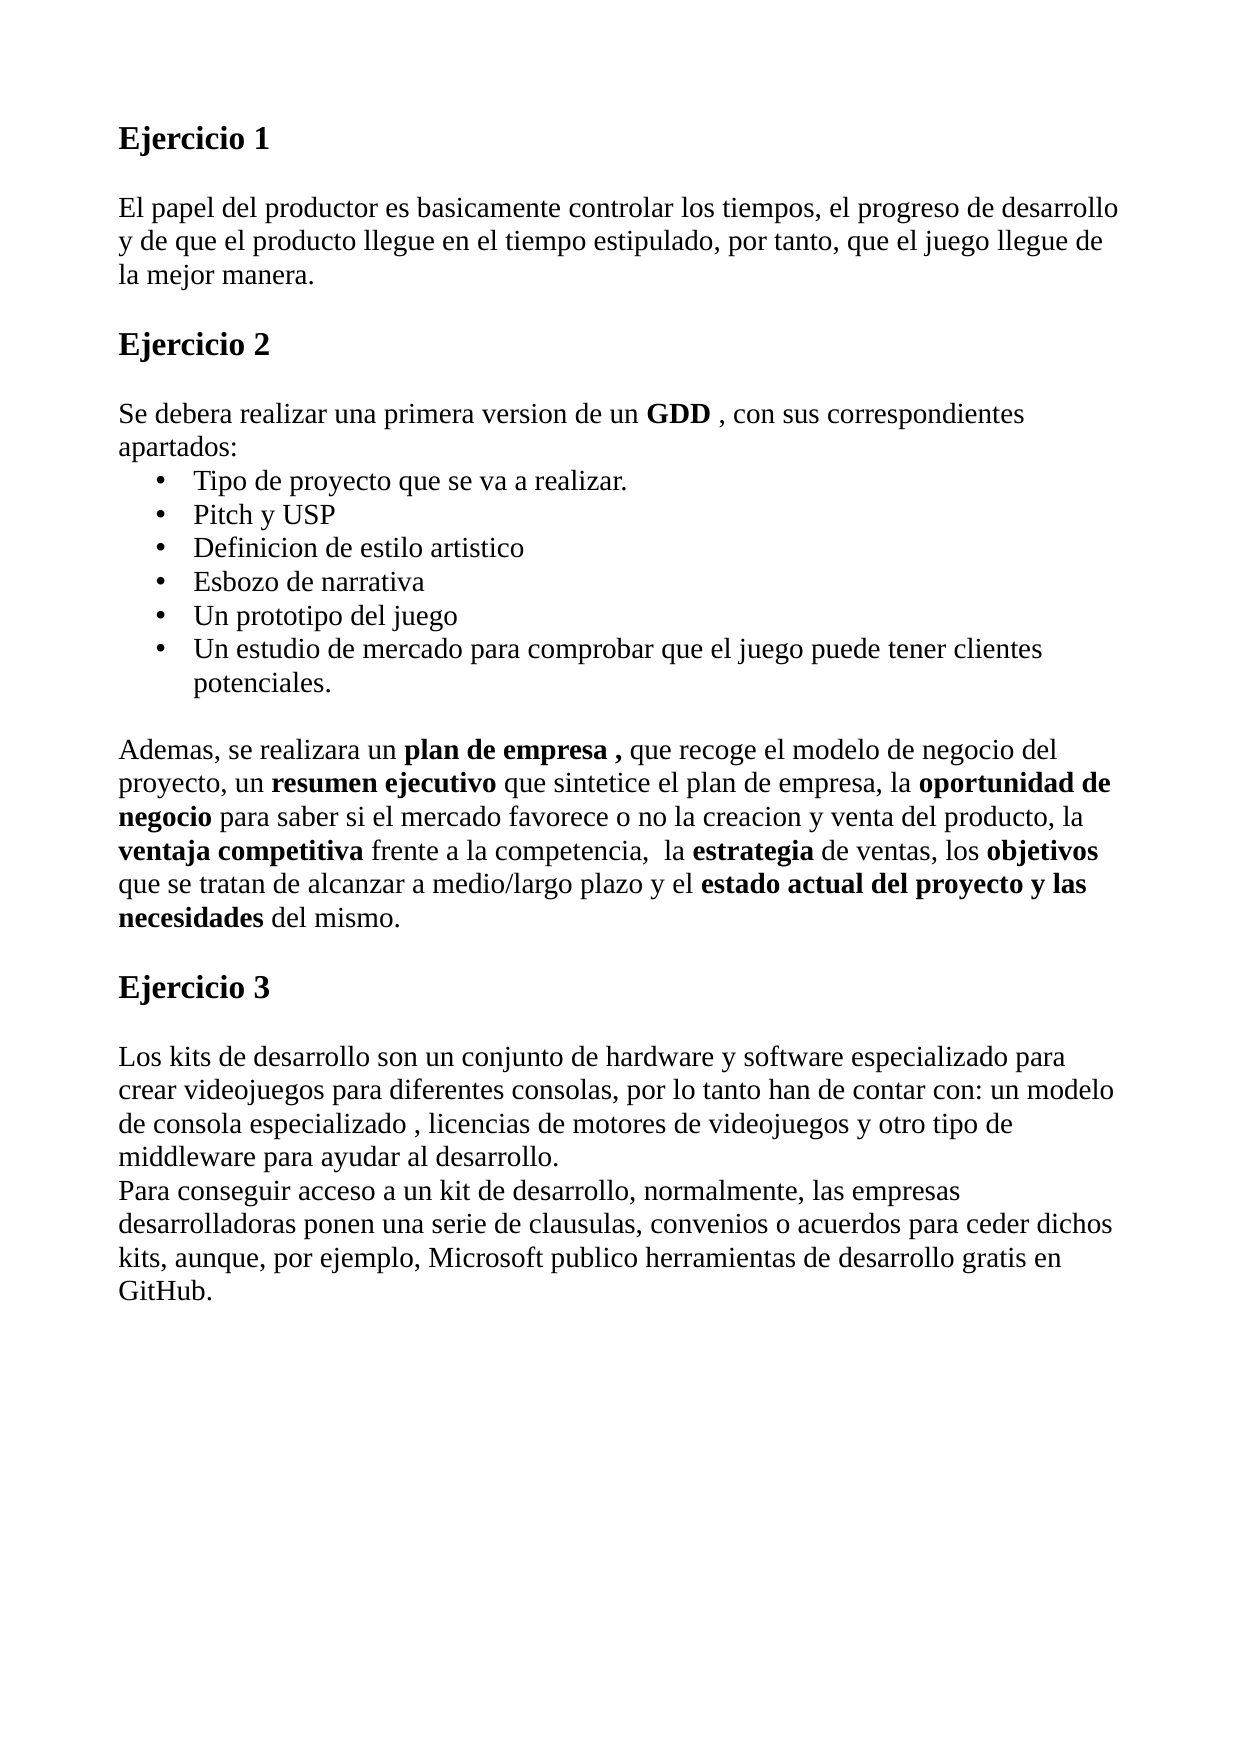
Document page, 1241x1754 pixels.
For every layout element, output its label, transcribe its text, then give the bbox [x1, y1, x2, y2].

text Ademas, se realizara un plan de empresa , que recoge el modelo de negocio del proyecto, un resumen ejecutivo que sintetice el plan de empresa, la oportunidad de negocio para saber si el mercado favorece o no la creacion y venta del producto, la ventaja competitiva frente a la competencia, la estrategia de ventas, los objetivos que se tratan de alcanzar a medio/largo plazo y el estado actual del proyecto y las necesidades del mismo. [118, 732, 1122, 933]
text Ejercicio 1 [118, 118, 1122, 156]
list Definicion de estilo artistico [156, 530, 1122, 564]
list Pitch y USP [156, 497, 1122, 530]
list Un estudio de mercado para comprobar que el juego puede tener clientes potenciales. [156, 631, 1122, 698]
text Para conseguir acceso a un kit de desarrollo, normalmente, las empresas desarrolladoras ponen una serie de clausulas, convenios o acuerdos para ceder dichos kits, aunque, por ejemplo, Microsoft publico herramientas de desarrollo gratis en GitHub. [118, 1173, 1122, 1307]
text Los kits de desarrollo son un conjunto de hardware y software especializado para crear videojuegos para diferentes consolas, por lo tanto han de contar con: un modelo de consola especializado , licencias de motores de videojuegos y otro tipo de middleware para ayudar al desarrollo. [118, 1039, 1122, 1173]
text Ejercicio 2 [118, 324, 1122, 362]
text Ejercicio 3 [118, 967, 1122, 1005]
text Se debera realizar una primera version de un GDD , con sus correspondientes apartados: [118, 396, 1122, 463]
list Un prototipo del juego [156, 598, 1122, 631]
text El papel del productor es basicamente controlar los tiempos, el progreso de desarrollo y de que el producto llegue en el tiempo estipulado, por tanto, que el juego llegue de la mejor manera. [118, 190, 1122, 291]
list Esbozo de narrativa [156, 564, 1122, 598]
list Tipo de proyecto que se va a realizar. [156, 463, 1122, 497]
